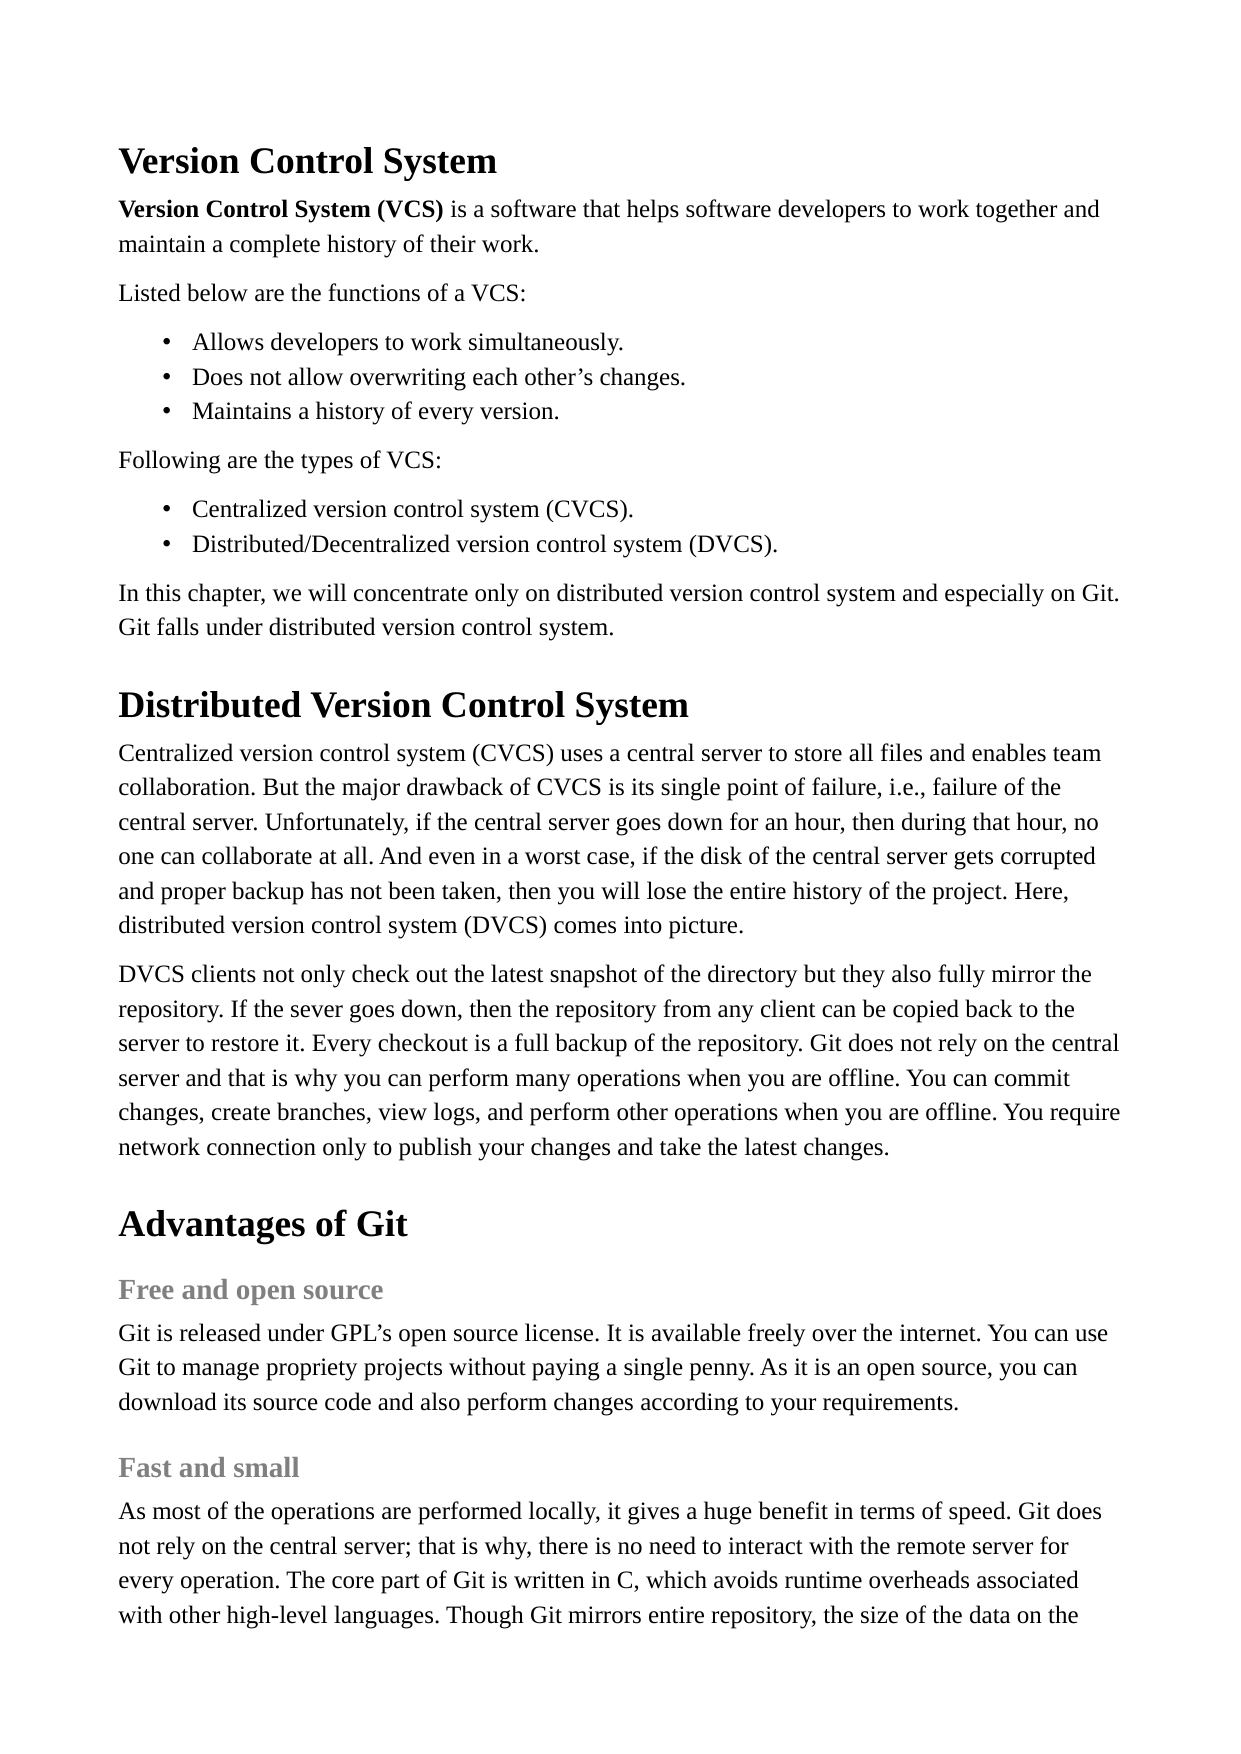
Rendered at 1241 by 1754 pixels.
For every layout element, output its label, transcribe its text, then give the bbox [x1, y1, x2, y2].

subtitle Version Control System [118, 139, 1122, 182]
text Following are the types of VCS: [118, 445, 1122, 474]
subtitle Distributed Version Control System [118, 682, 1122, 725]
text Git is released under GPL’s open source license. It is available freely over the internet. You can use Git to manage propriety projects without paying a single penny. As it is an open source, you can download its source code and also perform changes according to your requirements. [118, 1318, 1122, 1416]
text Listed below are the functions of a VCS: [118, 278, 1122, 307]
text Centralized version control system (CVCS) uses a central server to store all files and enables team collaboration. But the major drawback of CVCS is its single point of failure, i.e., failure of the central server. Unfortunately, if the central server goes down for an hour, then during that hour, no one can collaborate at all. And even in a worst case, if the disk of the central server gets corrupted and proper backup has not been taken, then you will lose the entire history of the project. Here, distributed version control system (DVCS) comes into picture. [118, 738, 1122, 939]
list Centralized version control system (CVCS). [162, 494, 1122, 523]
subtitle Advantages of Git [118, 1202, 1122, 1245]
subtitle Free and open source [118, 1272, 1122, 1305]
list Distributed/Decentralized version control system (DVCS). [162, 529, 1122, 557]
list Allows developers to work simultaneously. [162, 327, 1122, 356]
text DVCS clients not only check out the latest snapshot of the directory but they also fully mirror the repository. If the sever goes down, then the repository from any client can be copied back to the server to restore it. Every checkout is a full backup of the repository. Git does not rely on the central server and that is why you can perform many operations when you are offline. You can commit changes, create branches, view logs, and perform other operations when you are offline. You require network connection only to publish your changes and take the latest changes. [118, 959, 1122, 1160]
subtitle Fast and small [118, 1450, 1122, 1484]
text Version Control System (VCS) is a software that helps software developers to work together and maintain a complete history of their work. [118, 194, 1122, 258]
text In this chapter, we will concentrate only on distributed version control system and especially on Git. Git falls under distributed version control system. [118, 578, 1122, 641]
list Does not allow overwriting each other’s changes. [162, 362, 1122, 390]
list Maintains a history of every version. [162, 396, 1122, 425]
text As most of the operations are performed locally, it gives a huge benefit in terms of speed. Git does not rely on the central server; that is why, there is no need to interact with the remote server for every operation. The core part of Git is written in C, which avoids runtime overheads associated with other high-level languages. Though Git mirrors entire repository, the size of the data on the [118, 1496, 1122, 1629]
